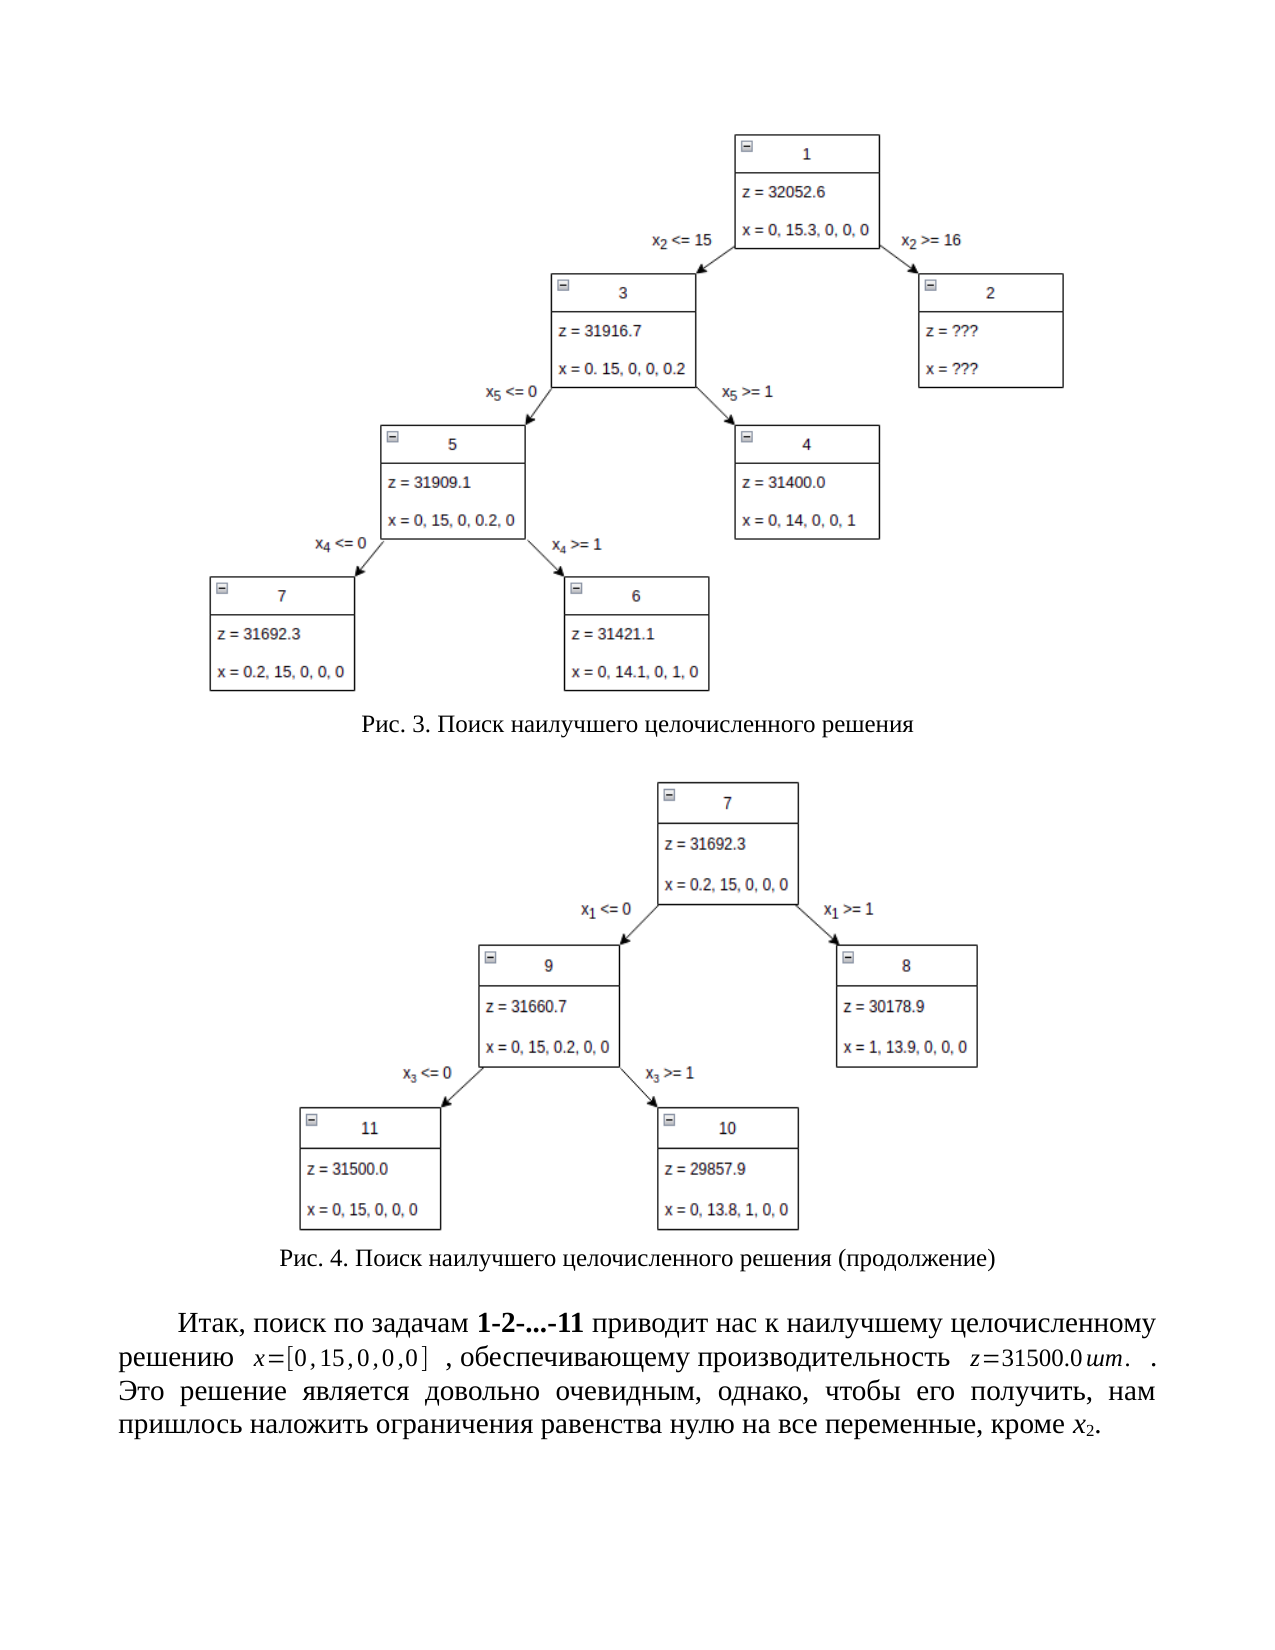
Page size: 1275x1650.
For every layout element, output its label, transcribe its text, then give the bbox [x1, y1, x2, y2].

picture [283, 771, 992, 1244]
picture [194, 118, 1081, 709]
text Рис. 4. Поиск наилучшего целочисленного решения (продолжение) [118, 771, 1157, 1272]
text Итак, поиск по задачам 1-2-...-11 приводит нас к наилучшему целочисленному решению, обеспечивающему производительность. Это решение является довольно очевидным, однако, чтобы его получить, нам пришлось наложить ограничения равенства нулю на все переменные, кроме x2. [118, 1306, 1157, 1440]
text Рис. 3. Поиск наилучшего целочисленного решения [118, 118, 1157, 737]
